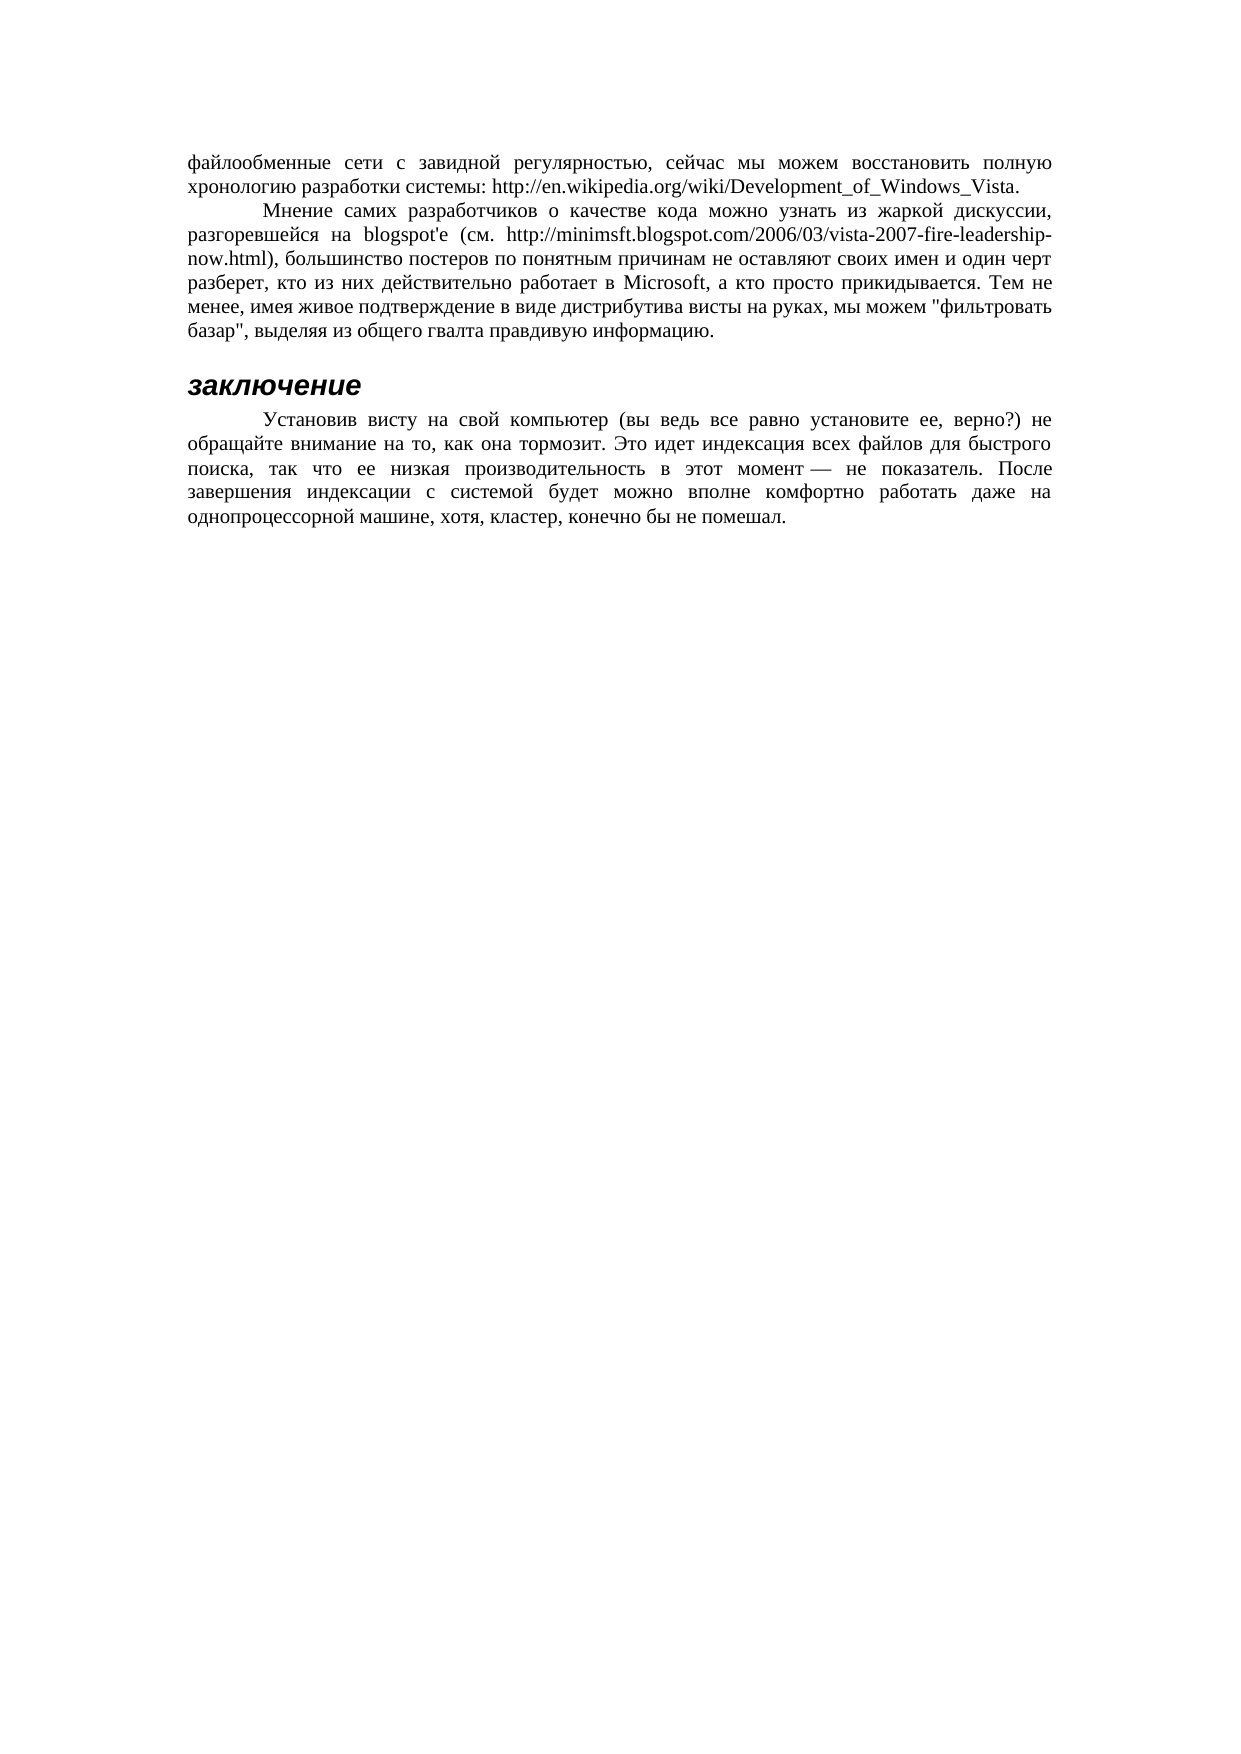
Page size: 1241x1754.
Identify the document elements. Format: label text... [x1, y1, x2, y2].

text файлообменные сети с завидной регулярностью, сейчас мы можем восстановить полную хронологию разработки системы: http://en.wikipedia.org/wiki/Development_of_Windows_Vista. [187, 150, 1053, 198]
subtitle заключение [187, 367, 1053, 401]
text Мнение самих разработчиков о качестве кода можно узнать из жаркой дискуссии, разгоревшейся на blogspot'е (см. http://minimsft.blogspot.com/2006/03/vista-2007-fire-leadership-now.html), большинство постеров по понятным причинам не оставляют своих имен и один черт разберет, кто из них действительно работает в Microsoft, а кто просто прикидывается. Тем не менее, имея живое подтверждение в виде дистрибутива висты на руках, мы можем "фильтровать базар", выделяя из общего гвалта правдивую информацию. [187, 198, 1053, 342]
text Установив висту на свой компьютер (вы ведь все равно установите ее, верно?) не обращайте внимание на то, как она тормозит. Это идет индексация всех файлов для быстрого поиска, так что ее низкая производительность в этот момент — не показатель. После завершения индексации с системой будет можно вполне комфортно работать даже на однопроцессорной машине, хотя, кластер, конечно бы не помешал. [187, 407, 1053, 528]
